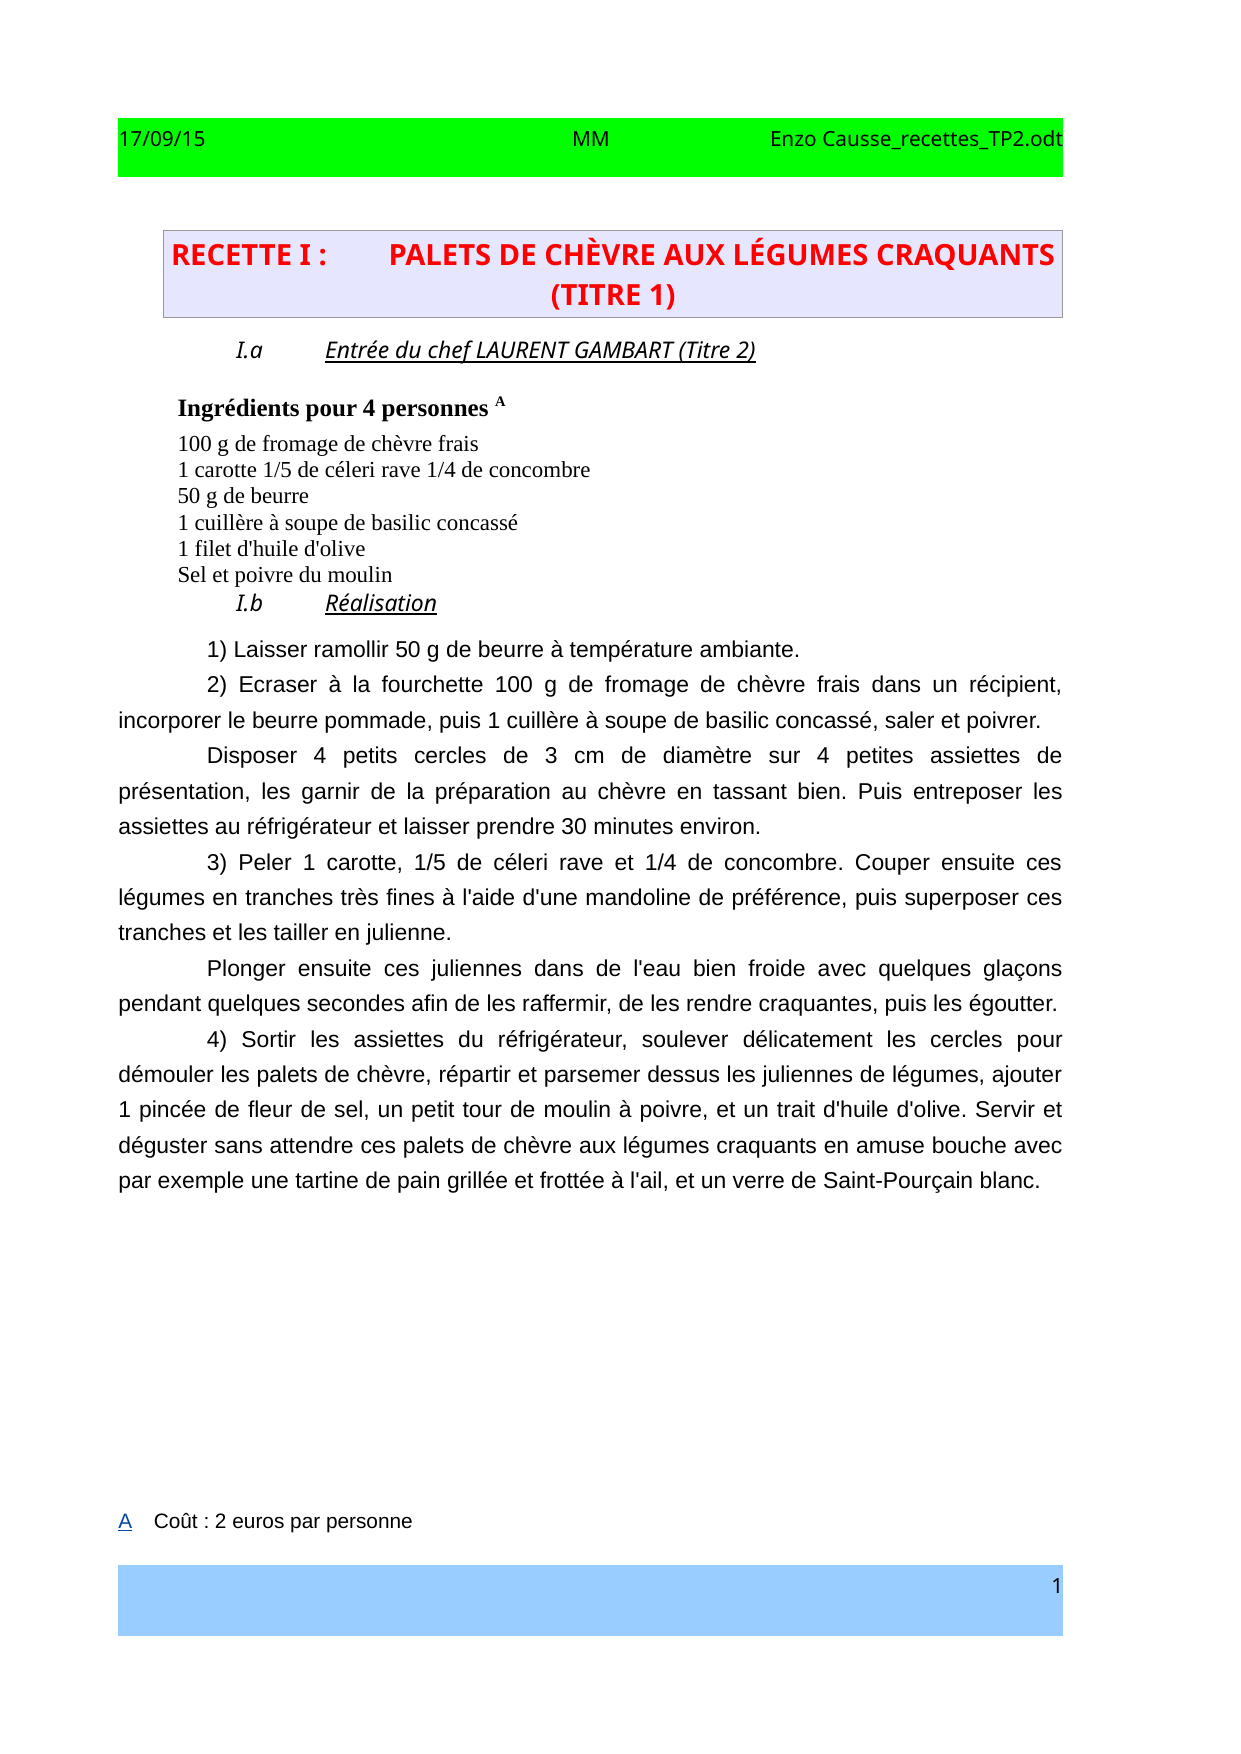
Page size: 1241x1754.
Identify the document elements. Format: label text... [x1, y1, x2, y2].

text Disposer 4 petits cercles de 3 cm de diamètre sur 4 petites assiettes de présentation, les garnir de la préparation au chèvre en tassant bien. Puis entreposer les assiettes au réfrigérateur et laisser prendre 30 minutes environ. [118, 735, 1063, 842]
subtitle Sel et poivre du moulin [177, 561, 1063, 588]
text Coût : 2 euros par personne [118, 1500, 1063, 1536]
subtitle Palets de chèvre aux légumes craquants (Titre 1) [164, 231, 1062, 317]
text 4) Sortir les assiettes du réfrigérateur, soulever délicatement les cercles pour démouler les palets de chèvre, répartir et parsemer dessus les juliennes de légumes, ajouter 1 pincée de fleur de sel, un petit tour de moulin à poivre, et un trait d'huile d'olive. Servir et déguster sans attendre ces palets de chèvre aux légumes craquants en amuse bouche avec par exemple une tartine de pain grillée et frottée à l'ail, et un verre de Saint-Pourçain blanc. [118, 1019, 1063, 1196]
text 3) Peler 1 carotte, 1/5 de céleri rave et 1/4 de concombre. Couper ensuite ces légumes en tranches très fines à l'aide d'une mandoline de préférence, puis superposer ces tranches et les tailler en julienne. [118, 842, 1063, 948]
subtitle 1 cuillère à soupe de basilic concassé [177, 509, 1063, 535]
text 1) Laisser ramollir 50 g de beurre à température ambiante. [118, 629, 1063, 664]
subtitle 1 carotte 1/5 de céleri rave 1/4 de concombre [177, 456, 1063, 482]
text Plonger ensuite ces juliennes dans de l'eau bien froide avec quelques glaçons pendant quelques secondes afin de les raffermir, de les rendre craquantes, puis les égoutter. [118, 948, 1063, 1019]
subtitle Entrée du chef LAURENT GAMBART (Titre 2) [177, 335, 1063, 365]
subtitle 1 filet d'huile d'olive [177, 535, 1063, 561]
text 2) Ecraser à la fourchette 100 g de fromage de chèvre frais dans un récipient, incorporer le beurre pommade, puis 1 cuillère à soupe de basilic concassé, saler et poivrer. [118, 664, 1063, 735]
subtitle Réalisation [177, 588, 1063, 617]
subtitle 50 g de beurre [177, 482, 1063, 509]
subtitle 100 g de fromage de chèvre frais [177, 430, 1063, 456]
